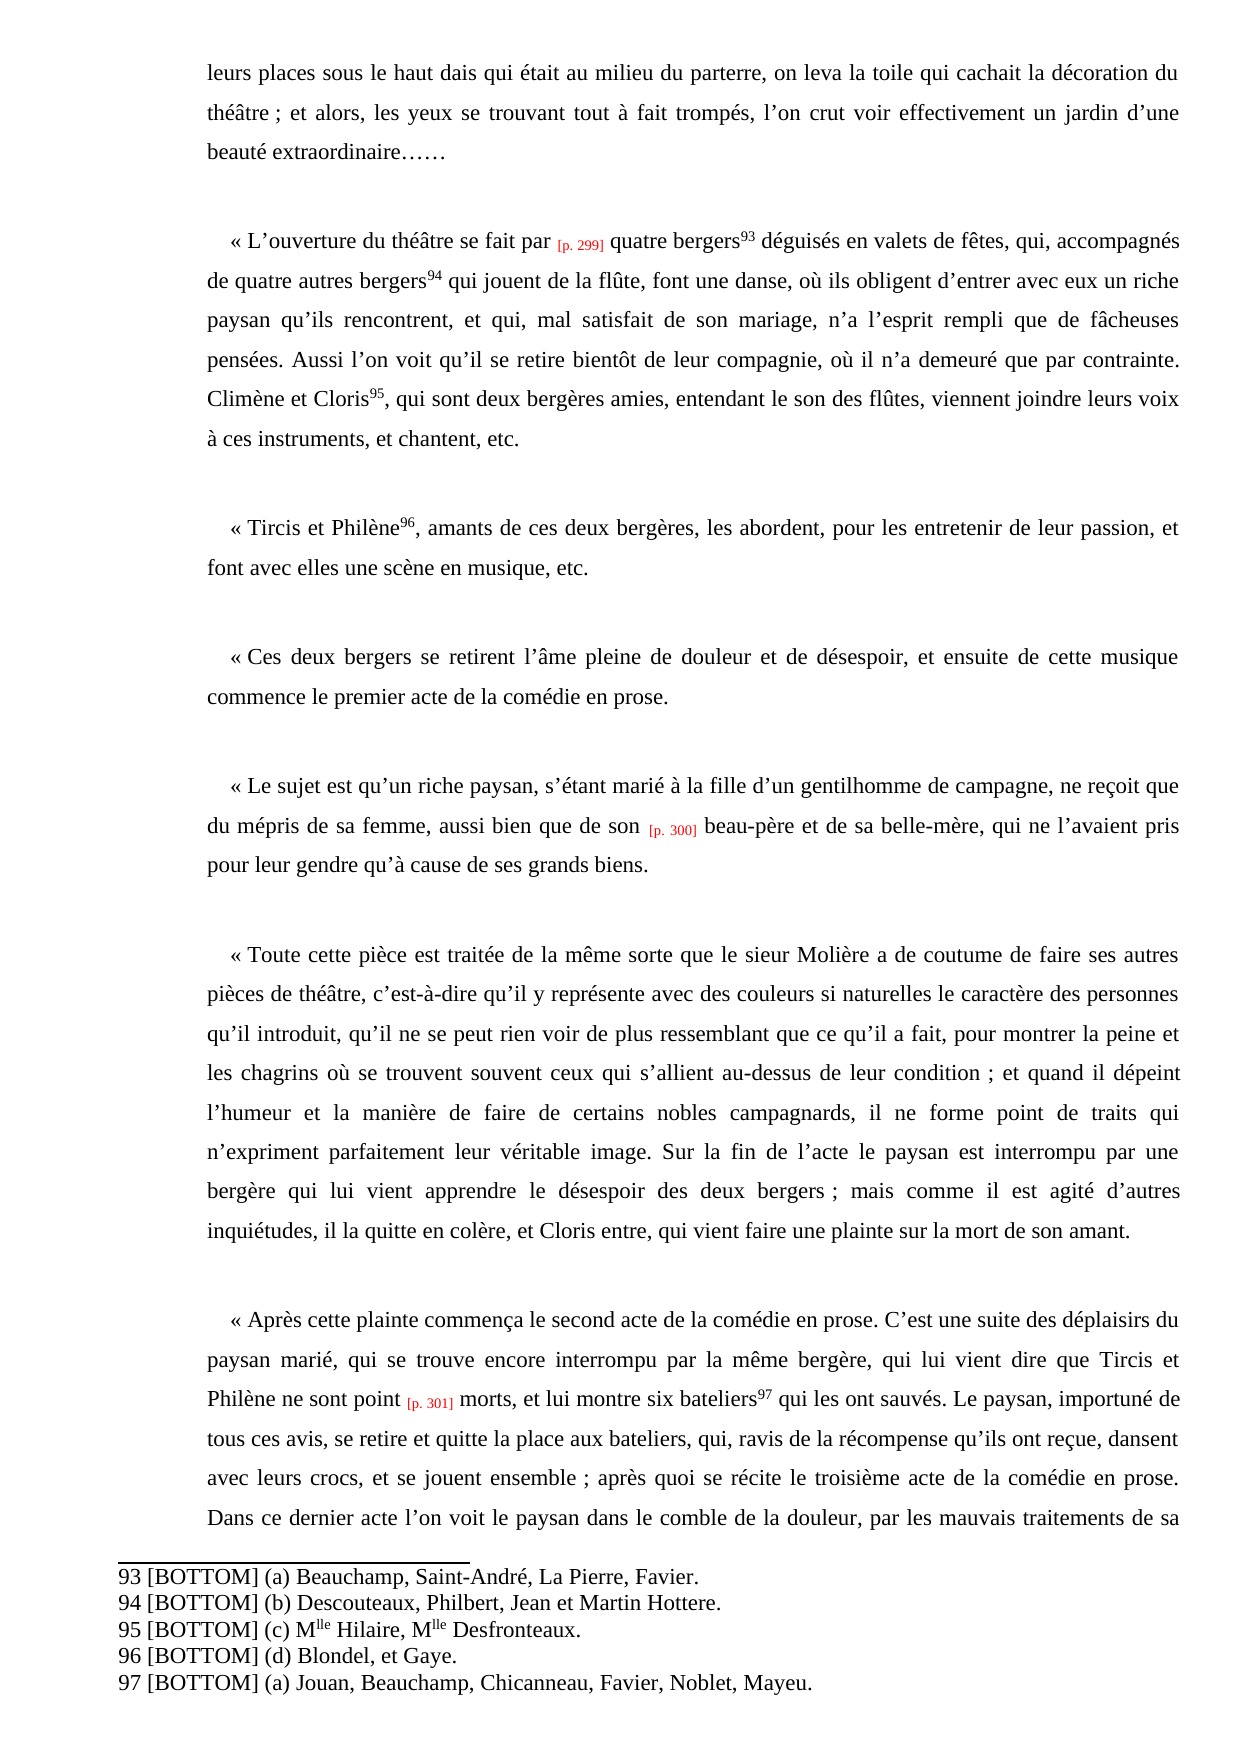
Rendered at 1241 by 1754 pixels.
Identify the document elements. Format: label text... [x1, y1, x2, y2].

text [BOTTOM] (a) Beauchamp, Saint-André, La Pierre, Favier. [118, 1563, 1181, 1589]
text « Après cette plainte commença le second acte de la comédie en prose. C’est une suite des déplaisirs du paysan marié, qui se trouve encore interrompu par la même bergère, qui lui vient dire que Tircis et Philène ne sont point [p. 301] morts, et lui montre six bateliers qui les ont sauvés. Le paysan, importuné de tous ces avis, se retire et quitte la place aux bateliers, qui, ravis de la récompense qu’ils ont reçue, dansent avec leurs crocs, et se jouent ensemble ; après quoi se récite le troisième acte de la comédie en prose. Dans ce dernier acte l’on voit le paysan dans le comble de la douleur, par les mauvais traitements de sa [207, 1307, 1181, 1530]
text « Toute cette pièce est traitée de la même sorte que le sieur Molière a de coutume de faire ses autres pièces de théâtre, c’est-à-dire qu’il y représente avec des couleurs si naturelles le caractère des personnes qu’il introduit, qu’il ne se peut rien voir de plus ressemblant que ce qu’il a fait, pour montrer la peine et les chagrins où se trouvent souvent ceux qui s’allient au-dessus de leur condition ; et quand il dépeint l’humeur et la manière de faire de certains nobles campagnards, il ne forme point de traits qui n’expriment parfaitement leur véritable image. Sur la fin de l’acte le paysan est interrompu par une bergère qui lui vient apprendre le désespoir des deux bergers ; mais comme il est agité d’autres inquiétudes, il la quitte en colère, et Cloris entre, qui vient faire une plainte sur la mort de son amant. [207, 941, 1181, 1243]
text « L’ouverture du théâtre se fait par [p. 299] quatre bergers déguisés en valets de fêtes, qui, accompagnés de quatre autres bergers qui jouent de la flûte, font une danse, où ils obligent d’entrer avec eux un riche paysan qu’ils rencontrent, et qui, mal satisfait de son mariage, n’a l’esprit rempli que de fâcheuses pensées. Aussi l’on voit qu’il se retire bientôt de leur compagnie, où il n’a demeuré que par contrainte. Climène et Cloris, qui sont deux bergères amies, entendant le son des flûtes, viennent joindre leurs voix à ces instruments, et chantent, etc. [207, 227, 1181, 451]
text « Ces deux bergers se retirent l’âme pleine de douleur et de désespoir, et ensuite de cette musique commence le premier acte de la comédie en prose. [207, 643, 1181, 709]
text « Le sujet est qu’un riche paysan, s’étant marié à la fille d’un gentilhomme de campagne, ne reçoit que du mépris de sa femme, aussi bien que de son [p. 300] beau-père et de sa belle-mère, qui ne l’avaient pris pour leur gendre qu’à cause de ses grands biens. [207, 772, 1181, 878]
text « Tircis et Philène, amants de ces deux bergères, les abordent, pour les entretenir de leur passion, et font avec elles une scène en musique, etc. [207, 514, 1181, 580]
text [BOTTOM] (d) Blondel, et Gaye. [118, 1642, 1181, 1668]
text leurs places sous le haut dais qui était au milieu du parterre, on leva la toile qui cachait la décoration du théâtre ; et alors, les yeux se trouvant tout à fait trompés, l’on crut voir effectivement un jardin d’une beauté extraordinaire…… [207, 59, 1181, 164]
text [BOTTOM] (a) Jouan, Beauchamp, Chicanneau, Favier, Noblet, Mayeu. [118, 1668, 1181, 1695]
text [BOTTOM] (c) Mlle Hilaire, Mlle Desfronteaux. [118, 1616, 1181, 1642]
text [BOTTOM] (b) Descouteaux, Philbert, Jean et Martin Hottere. [118, 1589, 1181, 1616]
